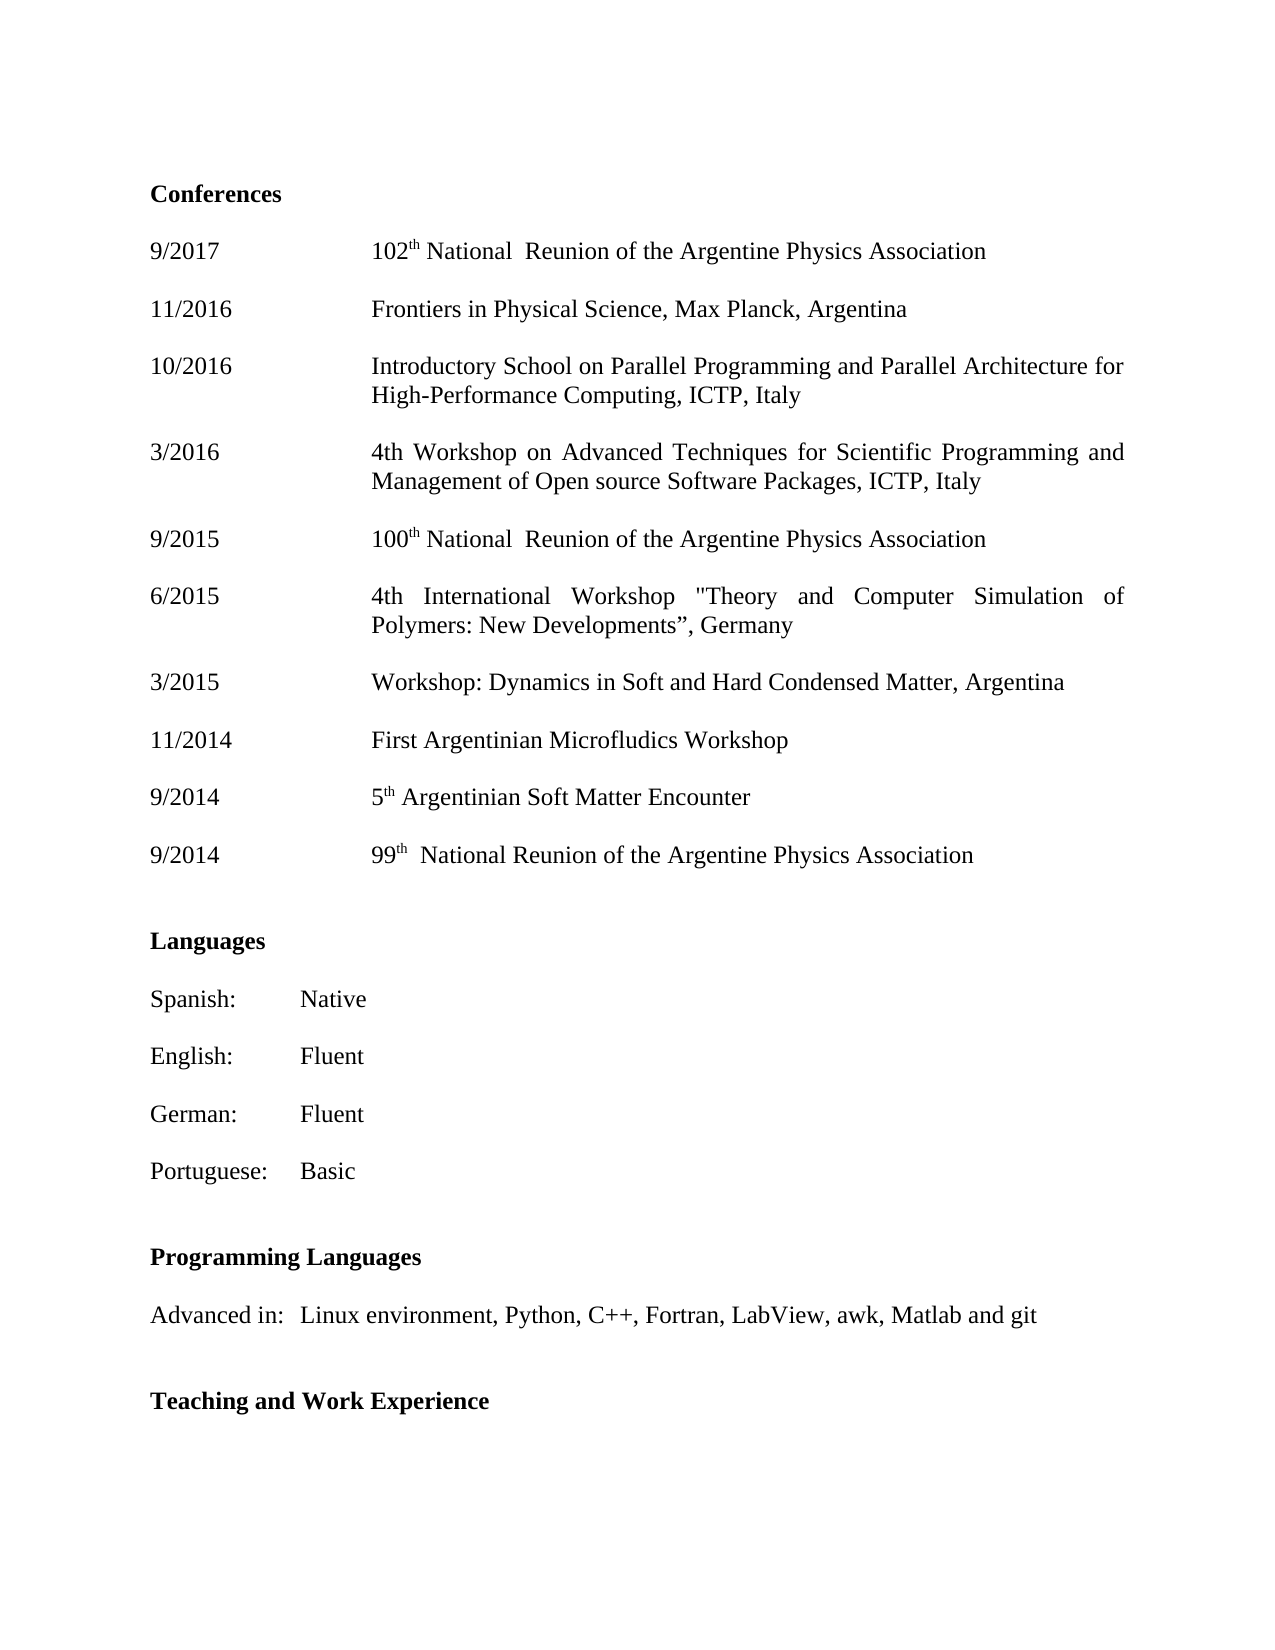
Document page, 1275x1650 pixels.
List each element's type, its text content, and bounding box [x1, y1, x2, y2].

text 9/2015 100th National Reunion of the Argentine Physics Association [150, 524, 1125, 552]
text German: Fluent [150, 1099, 1125, 1127]
text 11/2014 First Argentinian Microfludics Workshop [150, 725, 1125, 754]
text Teaching and Work Experience [150, 1386, 1125, 1415]
text Portuguese: Basic [150, 1156, 1125, 1185]
text Advanced in: Linux environment, Python, C++, Fortran, LabView, awk, Matlab and git [150, 1300, 1125, 1329]
text 3/2015 Workshop: Dynamics in Soft and Hard Condensed Matter, Argentina [150, 667, 1125, 696]
text English: Fluent [150, 1041, 1125, 1070]
text 9/2017 102th National Reunion of the Argentine Physics Association [150, 236, 1125, 265]
text Programming Languages [150, 1242, 1125, 1271]
text 9/2014 99th National Reunion of the Argentine Physics Association [150, 840, 1125, 869]
text 11/2016 Frontiers in Physical Science, Max Planck, Argentina [150, 294, 1125, 322]
text 10/2016 Introductory School on Parallel Programming and Parallel Architecture for High-Performance Computing, ICTP, Italy [150, 351, 1125, 409]
text Languages [150, 926, 1125, 955]
text 3/2016 4th Workshop on Advanced Techniques for Scientific Programming and Management of Open source Software Packages, ICTP, Italy [150, 437, 1125, 495]
text Spanish: Native [150, 984, 1125, 1012]
text 6/2015 4th International Workshop "Theory and Computer Simulation of Polymers: New Developments”, Germany [150, 581, 1125, 639]
text 9/2014 5th Argentinian Soft Matter Encounter [150, 782, 1125, 811]
text Conferences [150, 179, 1125, 207]
